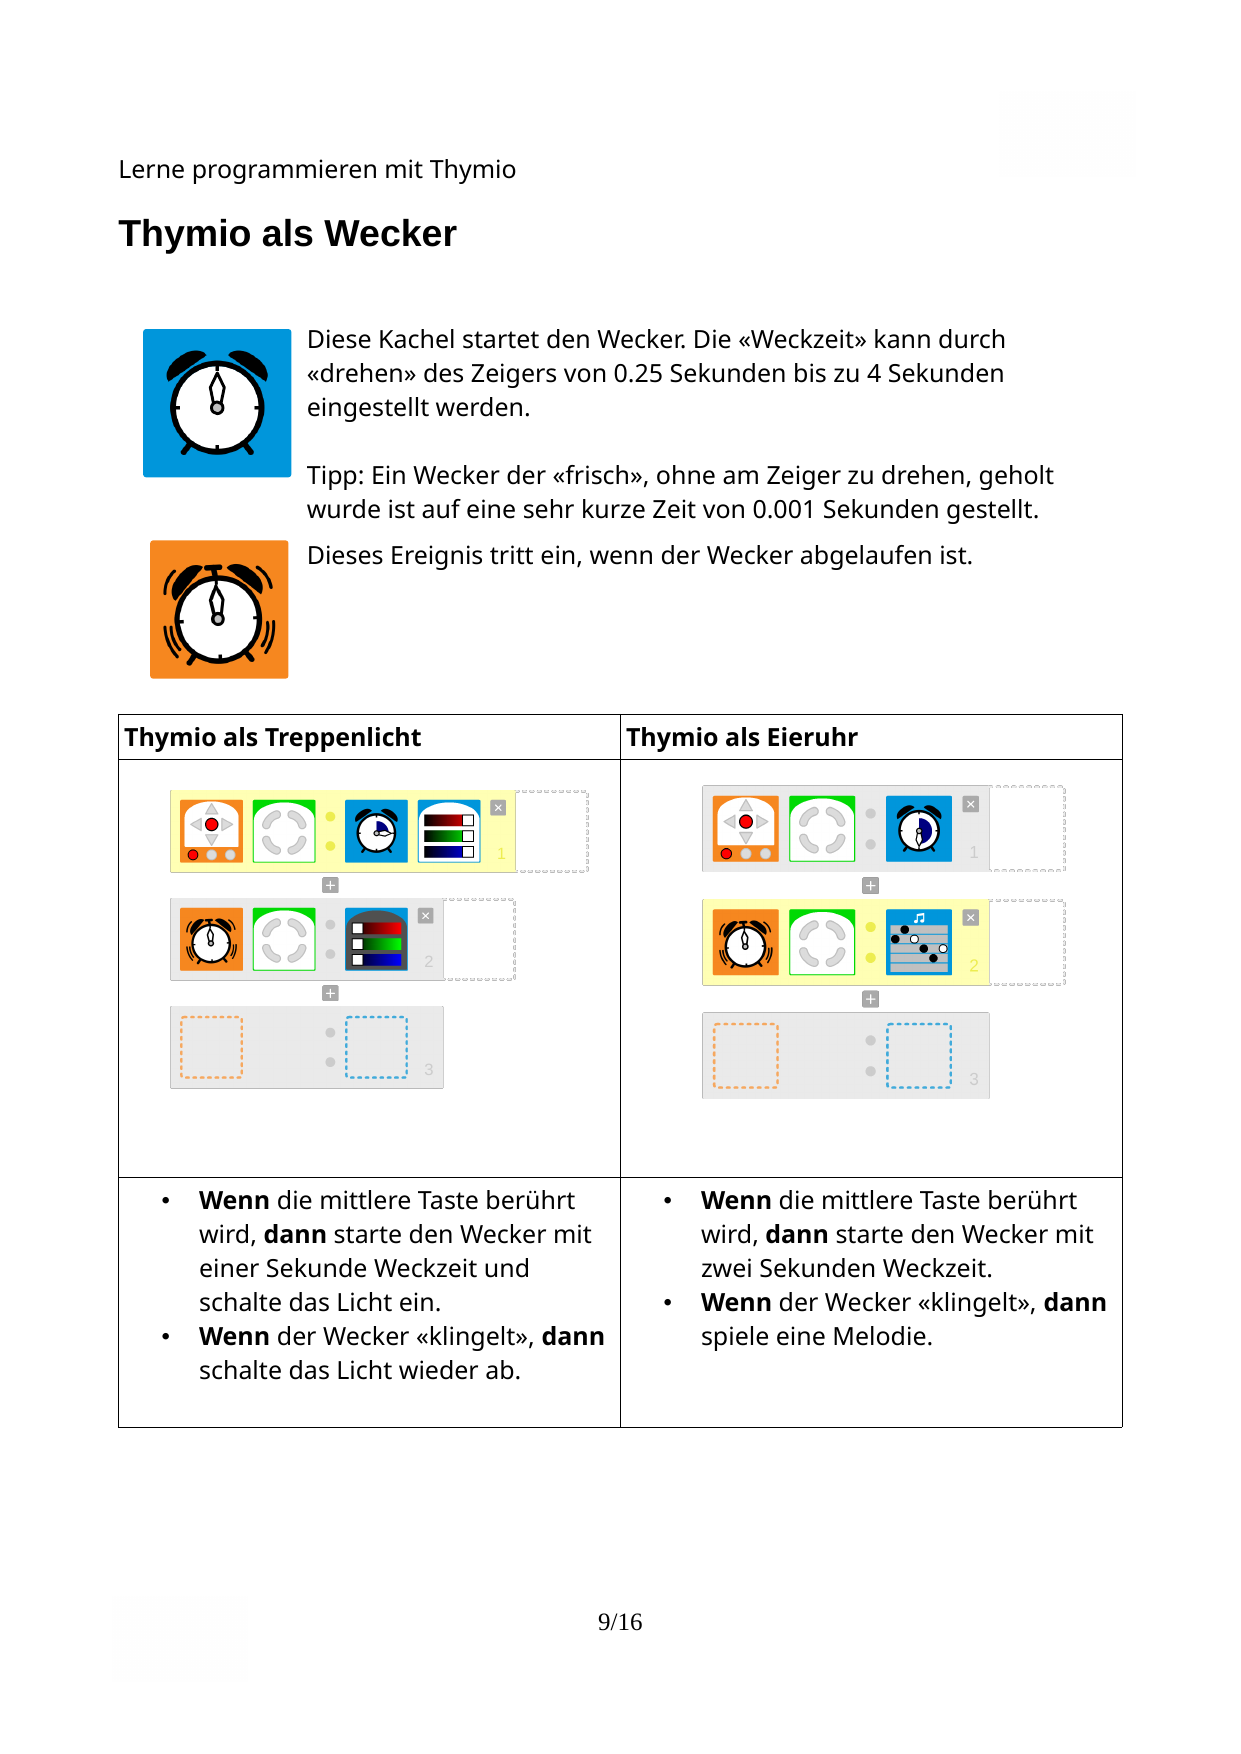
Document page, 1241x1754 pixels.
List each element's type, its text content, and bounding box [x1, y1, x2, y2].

table_cell [621, 760, 1122, 1177]
table_cell [119, 760, 620, 1177]
picture [999, 91, 1136, 177]
subtitle Thymio als Wecker [118, 211, 1122, 254]
table_header Thymio als Treppenlicht [119, 715, 620, 759]
picture [656, 776, 1085, 1150]
table_cell Dieses Ereignis tritt ein, wenn der Wecker abgelaufen ist. [301, 532, 1123, 714]
picture [112, 1596, 249, 1682]
table_cell [118, 532, 301, 714]
table_header [118, 316, 301, 532]
picture [126, 781, 608, 1137]
table_cell Wenn die mittlere Taste berührt wird, dann starte den Wecker mit zwei Sekunden Weckzeit. Wenn der Wecker «klingelt», dann spiele eine Melodie. [621, 1178, 1122, 1427]
table_header Diese Kachel startet den Wecker. Die «Weckzeit» kann durch «drehen» des Zeigers von 0.25 Sekunden bis zu 4 Sekunden eingestellt werden. Tipp: Ein Wecker der «frisch», ohne am Zeiger zu drehen, geholt wurde ist auf eine sehr kurze Zeit von 0.001 Sekunden gestellt. [301, 316, 1123, 532]
table_cell Wenn die mittlere Taste berührt wird, dann starte den Wecker mit einer Sekunde Weckzeit und schalte das Licht ein. Wenn der Wecker «klingelt», dann schalte das Licht wieder ab. [119, 1178, 620, 1427]
table_header Thymio als Eieruhr [621, 715, 1122, 759]
